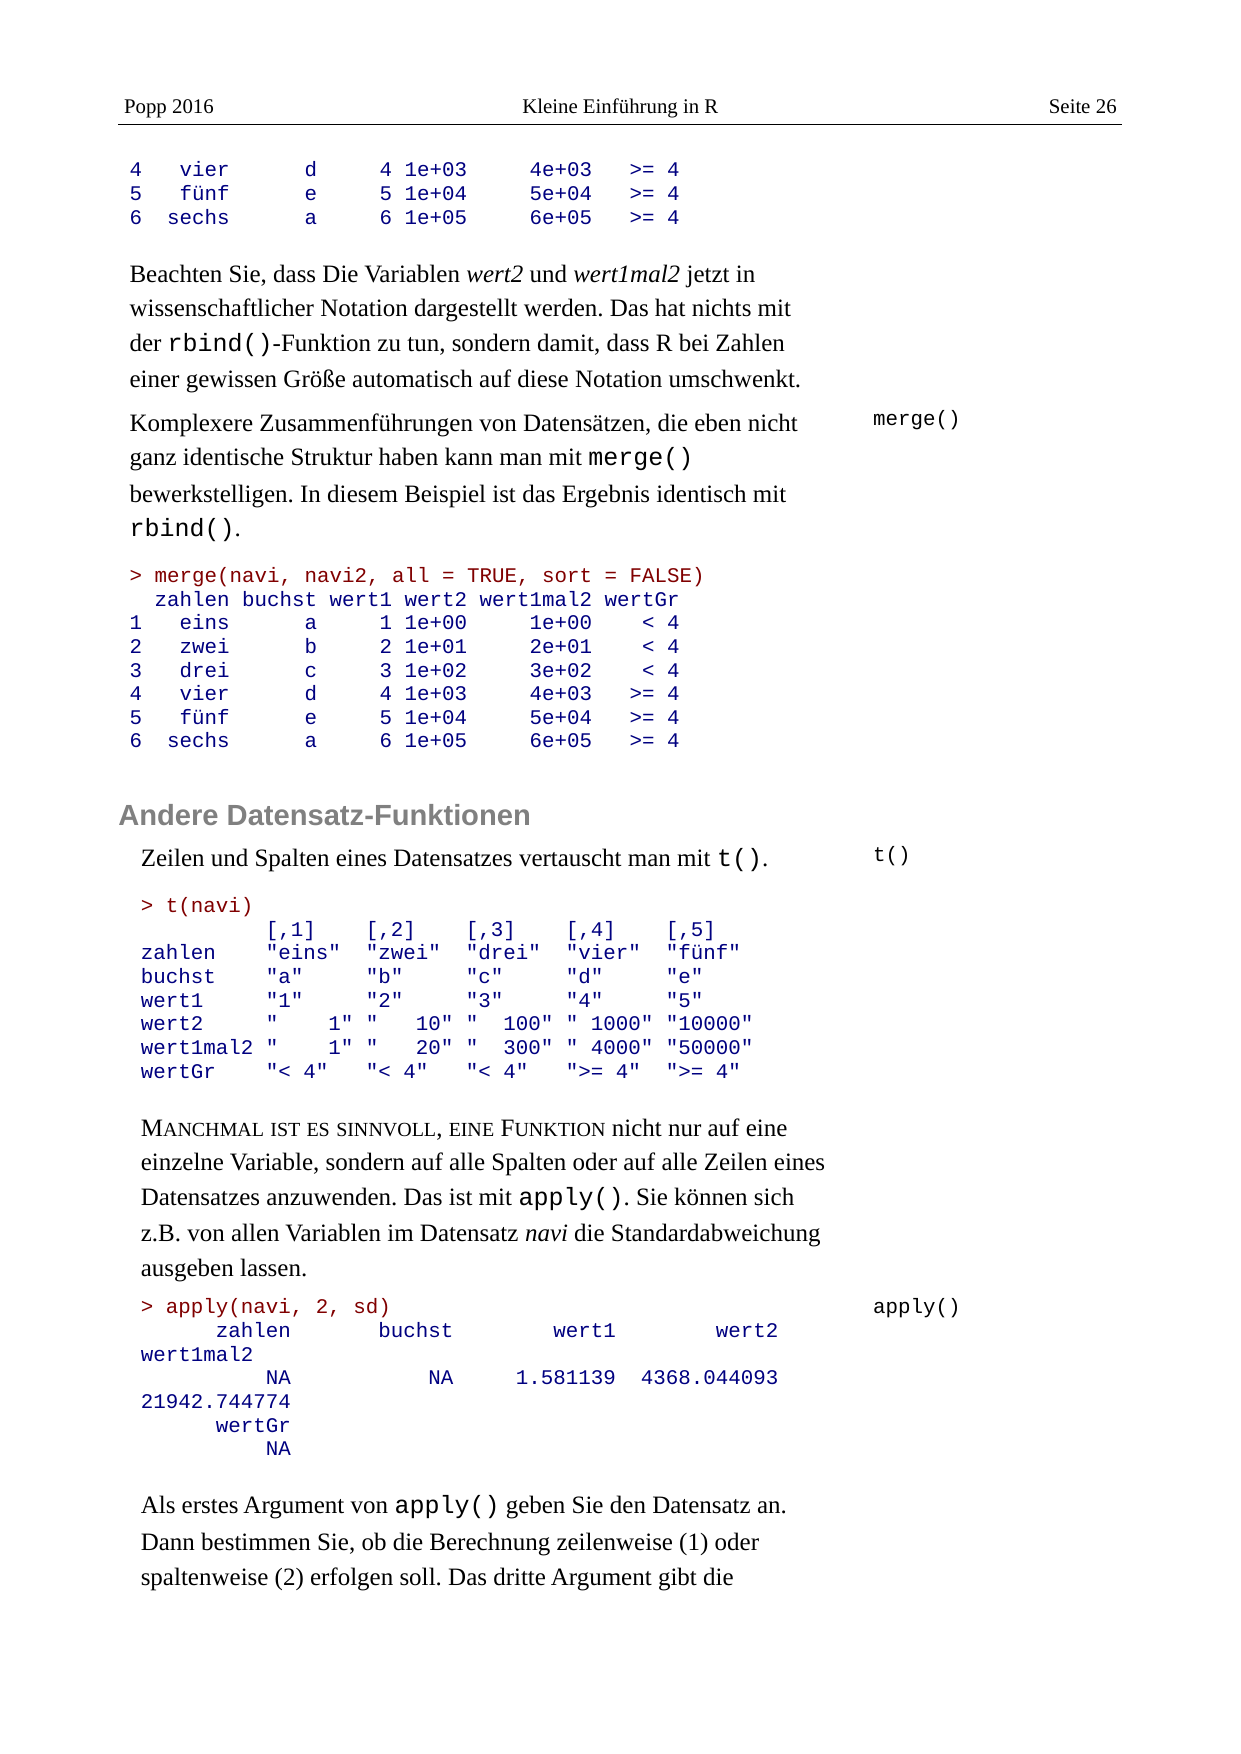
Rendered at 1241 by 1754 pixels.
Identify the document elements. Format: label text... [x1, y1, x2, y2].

table_cell apply() [855, 1296, 1123, 1590]
table_cell [855, 1113, 1123, 1296]
table_header Zeilen und Spalten eines Datensatzes vertauscht man mit t(). > t(navi) [,1] [,2] [,3] [,4] [,5] zahlen "eins" "zwei" "drei" "vier" "fünf" buchst "a" "b" "c" "d" "e" wert1 "1" "2" "3" "4" "5" wert2 " 1" " 10" " 100" " 1000" "10000" wert1mal2 " 1" " 20" " 300" " 4000" "50000" wertGr "< 4" "< 4" "< 4" ">= 4" ">= 4" [141, 844, 855, 1113]
table_cell > apply(navi, 2, sd) zahlen buchst wert1 wert2 wert1mal2 NA NA 1.581139 4368.044093 21942.744774 wertGr NA Als erstes Argument von apply() geben Sie den Datensatz an. Dann bestimmen Sie, ob die Berechnung zeilenweise (1) oder spaltenweise (2) erfolgen soll. Das dritte Argument gibt die [141, 1296, 855, 1590]
table_header 4 vier d 4 1e+03 4e+03 >= 4 5 fünf e 5 1e+04 5e+04 >= 4 6 sechs a 6 1e+05 6e+05 >= 4 Beachten Sie, dass Die Variablen wert2 und wert1mal2 jetzt in wissenschaftlicher Notation dargestellt werden. Das hat nichts mit der rbind()-Funktion zu tun, sondern damit, dass R bei Zahlen einer gewissen Größe automatisch auf diese Notation umschwenkt. [129, 159, 855, 408]
subtitle Andere Datensatz-Funktionen [118, 797, 1122, 831]
table_cell Manchmal ist es sinnvoll, eine Funktion nicht nur auf eine einzelne Variable, sondern auf alle Spalten oder auf alle Zeilen eines Datensatzes anzuwenden. Das ist mit apply(). Sie können sich z.B. von allen Variablen im Datensatz navi die Standardabweichung ausgeben lassen. [141, 1113, 855, 1296]
table_cell merge() [855, 408, 1123, 783]
table_header [855, 159, 1123, 408]
table_header t() [855, 844, 1123, 1113]
table_cell Komplexere Zusammenführungen von Datensätzen, die eben nicht ganz identische Struktur haben kann man mit merge() bewerkstelligen. In diesem Beispiel ist das Ergebnis identisch mit rbind(). > merge(navi, navi2, all = TRUE, sort = FALSE) zahlen buchst wert1 wert2 wert1mal2 wertGr 1 eins a 1 1e+00 1e+00 < 4 2 zwei b 2 1e+01 2e+01 < 4 3 drei c 3 1e+02 3e+02 < 4 4 vier d 4 1e+03 4e+03 >= 4 5 fünf e 5 1e+04 5e+04 >= 4 6 sechs a 6 1e+05 6e+05 >= 4 [129, 408, 855, 783]
